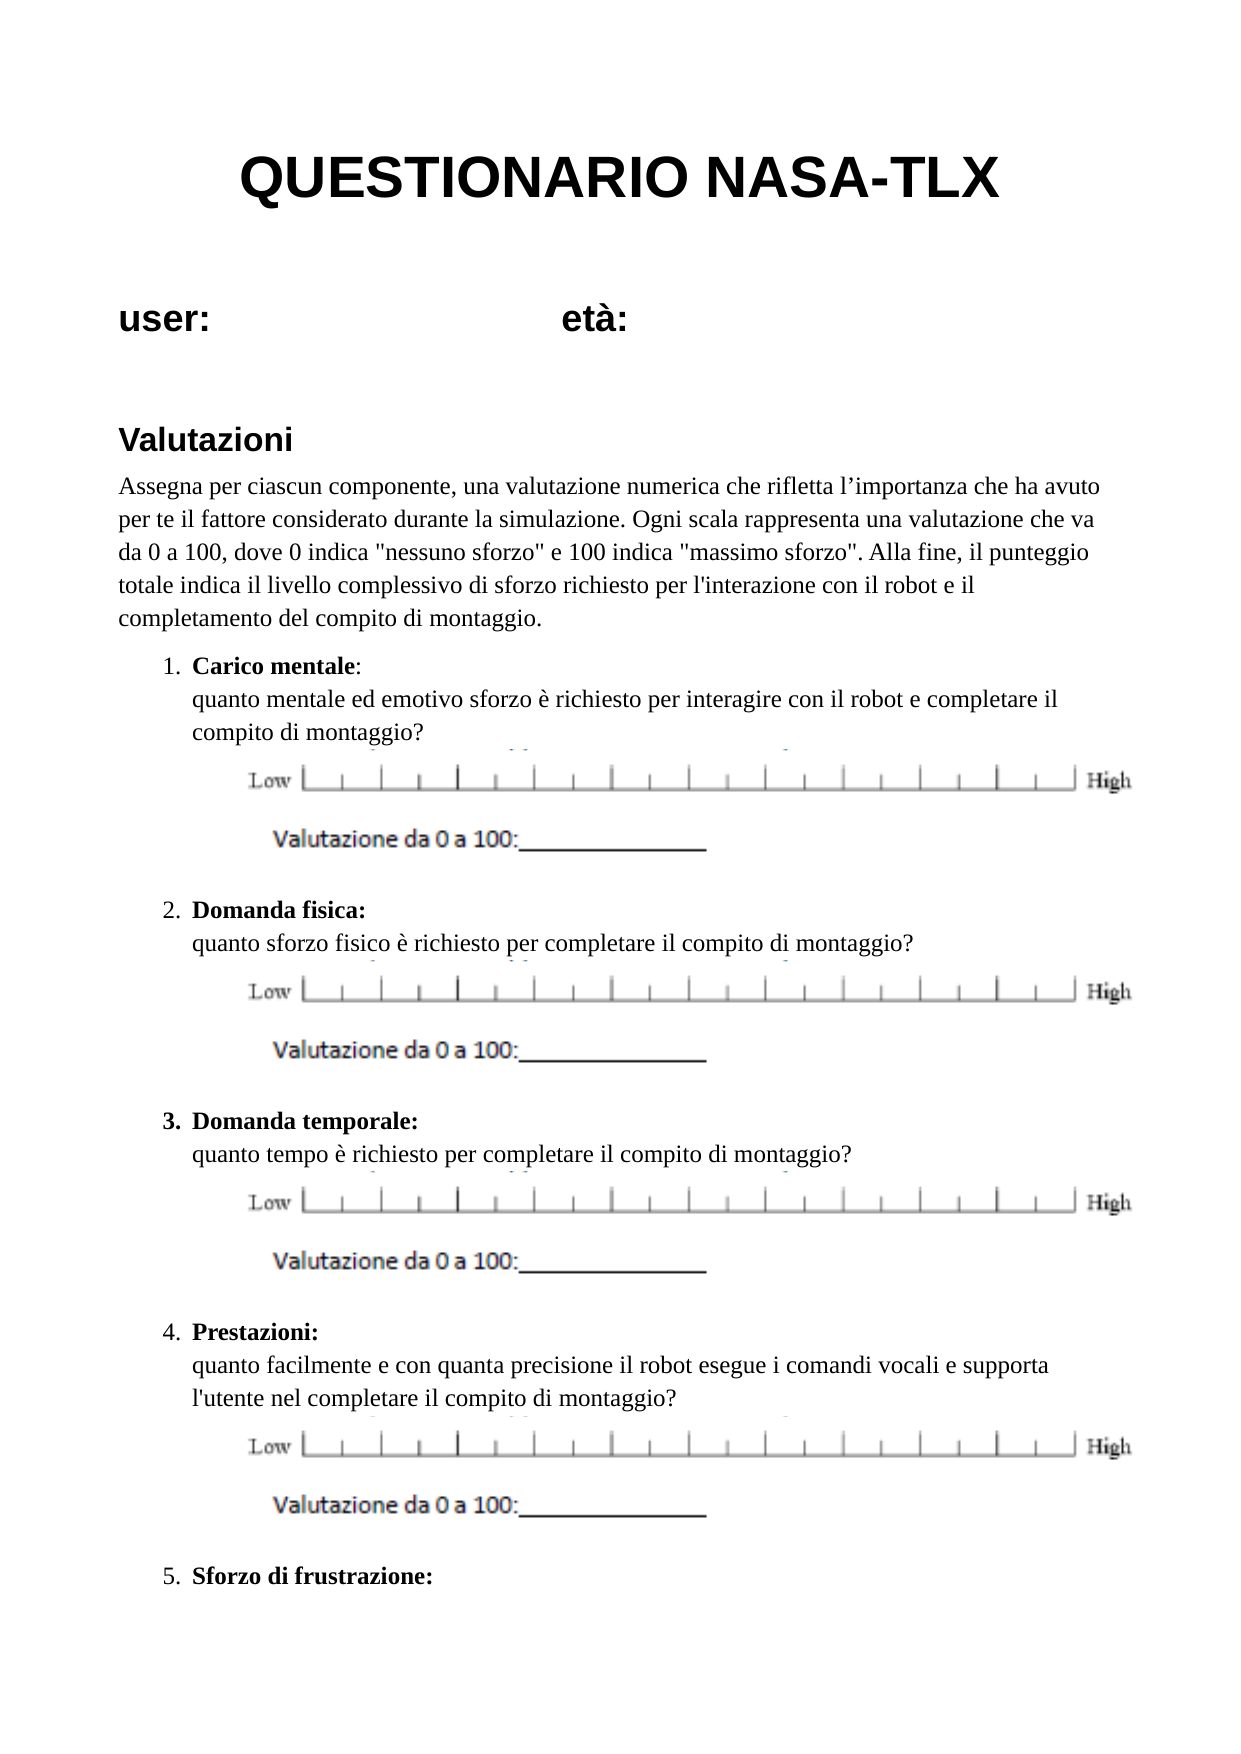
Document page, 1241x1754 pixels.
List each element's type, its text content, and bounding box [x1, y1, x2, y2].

picture [191, 1416, 1241, 1557]
list quanto mentale ed emotivo sforzo è richiesto per interagire con il robot e completare il compito di montaggio? [162, 684, 1122, 891]
picture [191, 1171, 1241, 1313]
subtitle Valutazioni [118, 420, 1122, 458]
subtitle user: età: [118, 295, 1122, 339]
list quanto tempo è richiesto per completare il compito di montaggio? [162, 1139, 1122, 1313]
list Domanda temporale: [162, 1106, 1122, 1134]
picture [191, 960, 1241, 1102]
list quanto facilmente e con quanta precisione il robot esegue i comandi vocali e supporta l'utente nel completare il compito di montaggio? [162, 1350, 1122, 1557]
picture [191, 749, 1241, 891]
list Domanda fisica: [162, 895, 1122, 923]
text Assegna per ciascun componente, una valutazione numerica che rifletta l’importanza che ha avuto per te il fattore considerato durante la simulazione. Ogni scala rappresenta una valutazione che va da 0 a 100, dove 0 indica "nessuno sforzo" e 100 indica "massimo sforzo". Alla fine, il punteggio totale indica il livello complessivo di sforzo richiesto per l'interazione con il robot e il completamento del compito di montaggio. [118, 471, 1122, 632]
title QUESTIONARIO NASA-TLX [118, 143, 1122, 210]
list Carico mentale: [162, 651, 1122, 679]
list Prestazioni: [162, 1317, 1122, 1346]
list Sforzo di frustrazione: [162, 1561, 1122, 1590]
list quanto sforzo fisico è richiesto per completare il compito di montaggio? [162, 928, 1122, 1102]
